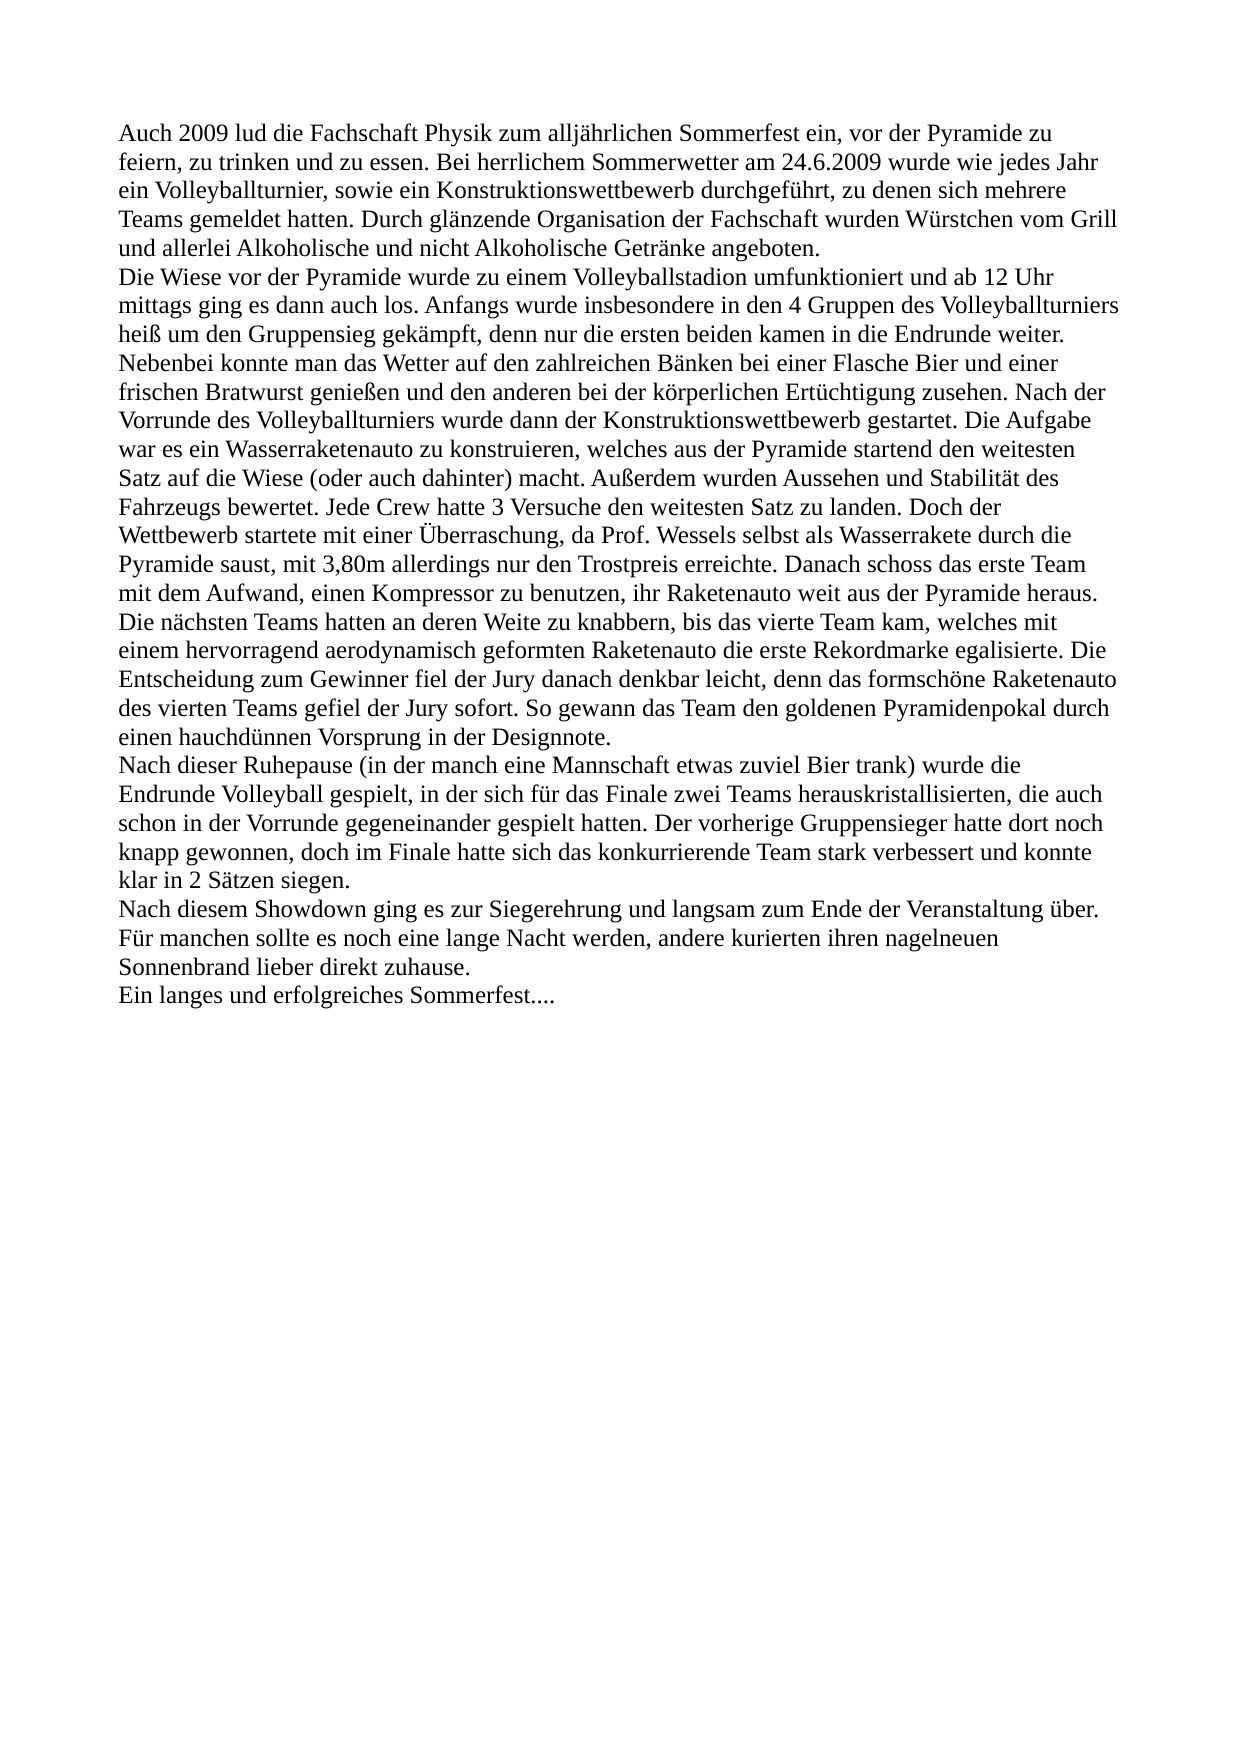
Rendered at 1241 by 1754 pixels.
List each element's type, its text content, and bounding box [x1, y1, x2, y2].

text Nach diesem Showdown ging es zur Siegerehrung und langsam zum Ende der Veranstaltung über. Für manchen sollte es noch eine lange Nacht werden, andere kurierten ihren nagelneuen Sonnenbrand lieber direkt zuhause. [118, 894, 1122, 981]
text Ein langes und erfolgreiches Sommerfest.... [118, 981, 1122, 1009]
text Die Wiese vor der Pyramide wurde zu einem Volleyballstadion umfunktioniert und ab 12 Uhr mittags ging es dann auch los. Anfangs wurde insbesondere in den 4 Gruppen des Volleyballturniers heiß um den Gruppensieg gekämpft, denn nur die ersten beiden kamen in die Endrunde weiter. Nebenbei konnte man das Wetter auf den zahlreichen Bänken bei einer Flasche Bier und einer frischen Bratwurst genießen und den anderen bei der körperlichen Ertüchtigung zusehen. Nach der Vorrunde des Volleyballturniers wurde dann der Konstruktionswettbewerb gestartet. Die Aufgabe war es ein Wasserraketenauto zu konstruieren, welches aus der Pyramide startend den weitesten Satz auf die Wiese (oder auch dahinter) macht. Außerdem wurden Aussehen und Stabilität des Fahrzeugs bewertet. Jede Crew hatte 3 Versuche den weitesten Satz zu landen. Doch der Wettbewerb startete mit einer Überraschung, da Prof. Wessels selbst als Wasserrakete durch die Pyramide saust, mit 3,80m allerdings nur den Trostpreis erreichte. Danach schoss das erste Team mit dem Aufwand, einen Kompressor zu benutzen, ihr Raketenauto weit aus der Pyramide heraus. Die nächsten Teams hatten an deren Weite zu knabbern, bis das vierte Team kam, welches mit einem hervorragend aerodynamisch geformten Raketenauto die erste Rekordmarke egalisierte. Die Entscheidung zum Gewinner fiel der Jury danach denkbar leicht, denn das formschöne Raketenauto des vierten Teams gefiel der Jury sofort. So gewann das Team den goldenen Pyramidenpokal durch einen hauchdünnen Vorsprung in der Designnote. [118, 262, 1122, 751]
text Auch 2009 lud die Fachschaft Physik zum alljährlichen Sommerfest ein, vor der Pyramide zu feiern, zu trinken und zu essen. Bei herrlichem Sommerwetter am 24.6.2009 wurde wie jedes Jahr ein Volleyballturnier, sowie ein Konstruktionswettbewerb durchgeführt, zu denen sich mehrere Teams gemeldet hatten. Durch glänzende Organisation der Fachschaft wurden Würstchen vom Grill und allerlei Alkoholische und nicht Alkoholische Getränke angeboten. [118, 118, 1122, 262]
text Nach dieser Ruhepause (in der manch eine Mannschaft etwas zuviel Bier trank) wurde die Endrunde Volleyball gespielt, in der sich für das Finale zwei Teams herauskristallisierten, die auch schon in der Vorrunde gegeneinander gespielt hatten. Der vorherige Gruppensieger hatte dort noch knapp gewonnen, doch im Finale hatte sich das konkurrierende Team stark verbessert und konnte klar in 2 Sätzen siegen. [118, 751, 1122, 894]
